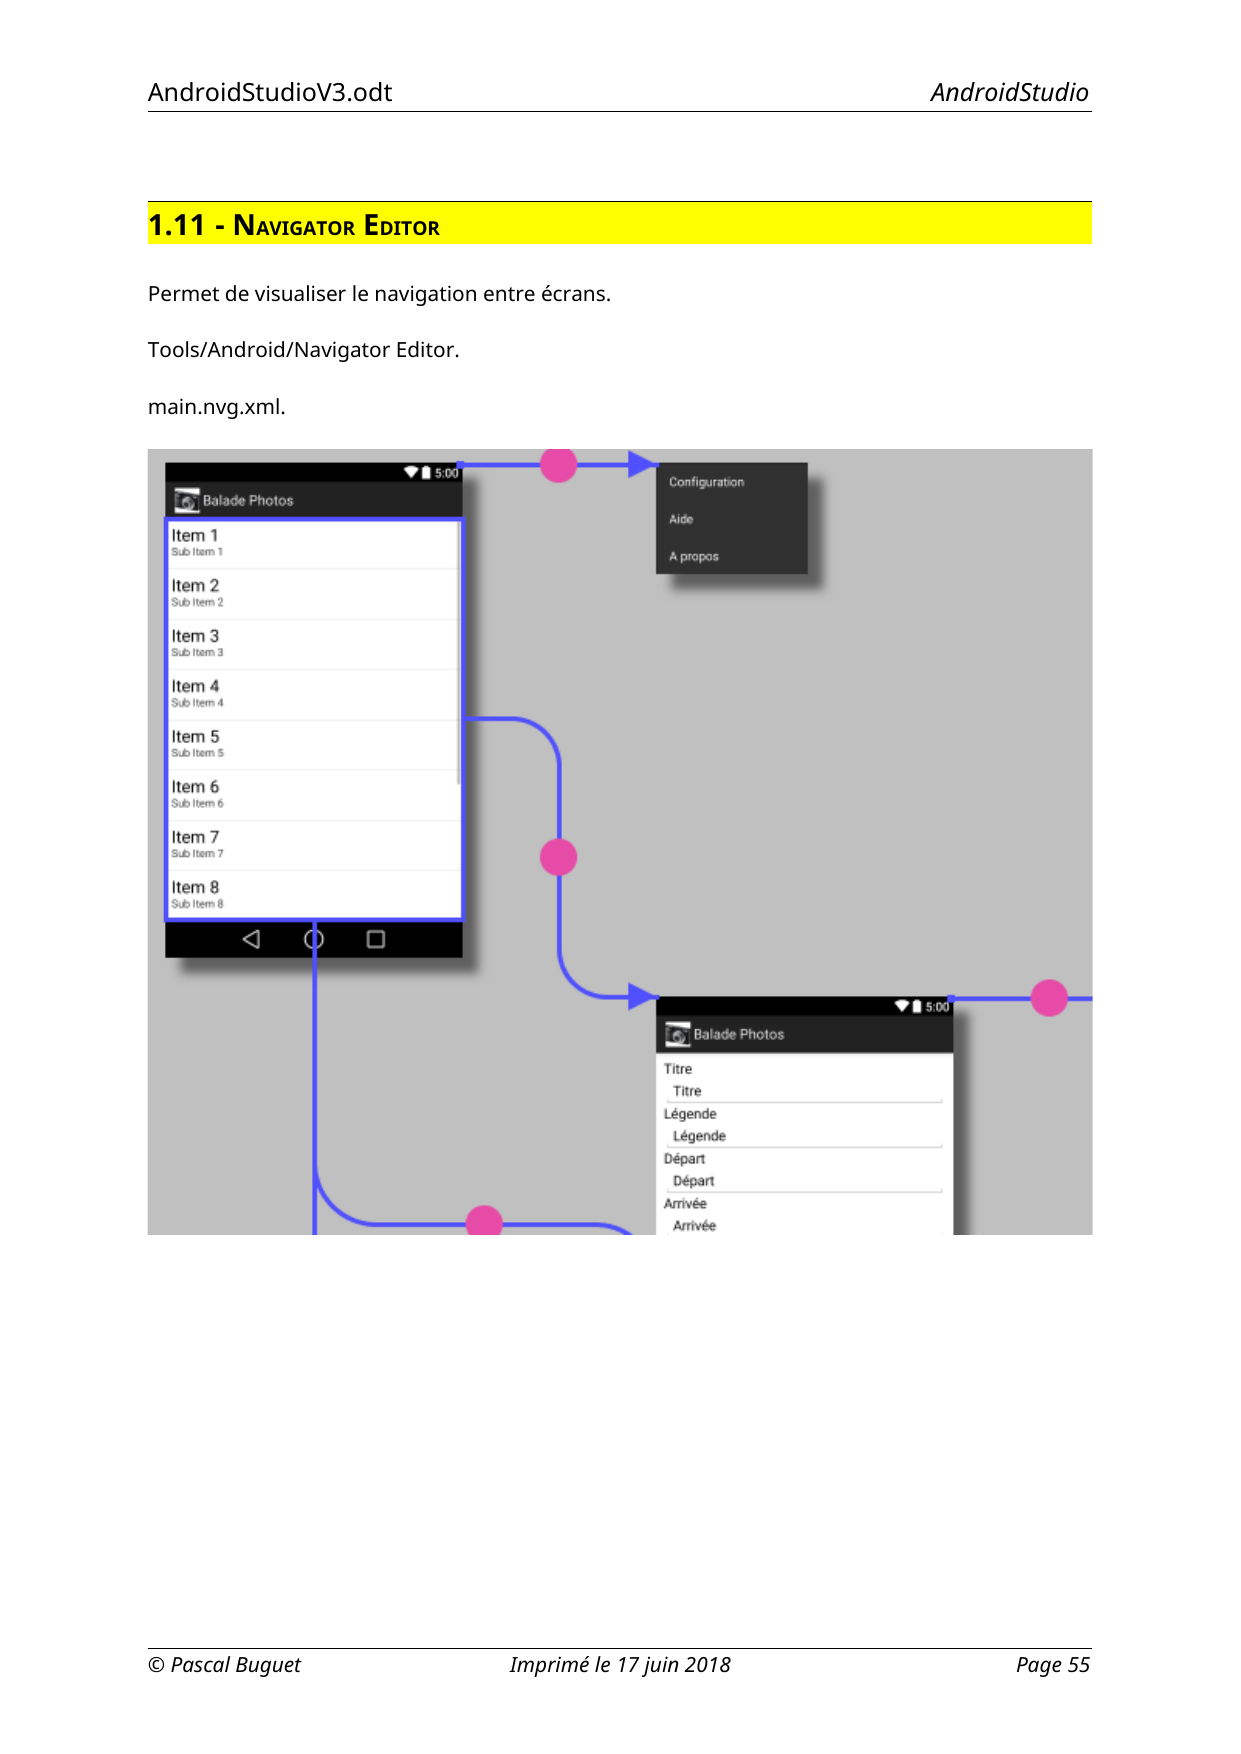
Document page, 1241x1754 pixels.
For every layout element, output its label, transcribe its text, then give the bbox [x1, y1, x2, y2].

subtitle - Navigator Editor [148, 202, 1092, 244]
text Tools/Android/Navigator Editor. [148, 336, 1092, 364]
text main.nvg.xml. [148, 392, 1092, 421]
text Permet de visualiser le navigation entre écrans. [148, 279, 1092, 307]
picture [147, 449, 1093, 1235]
